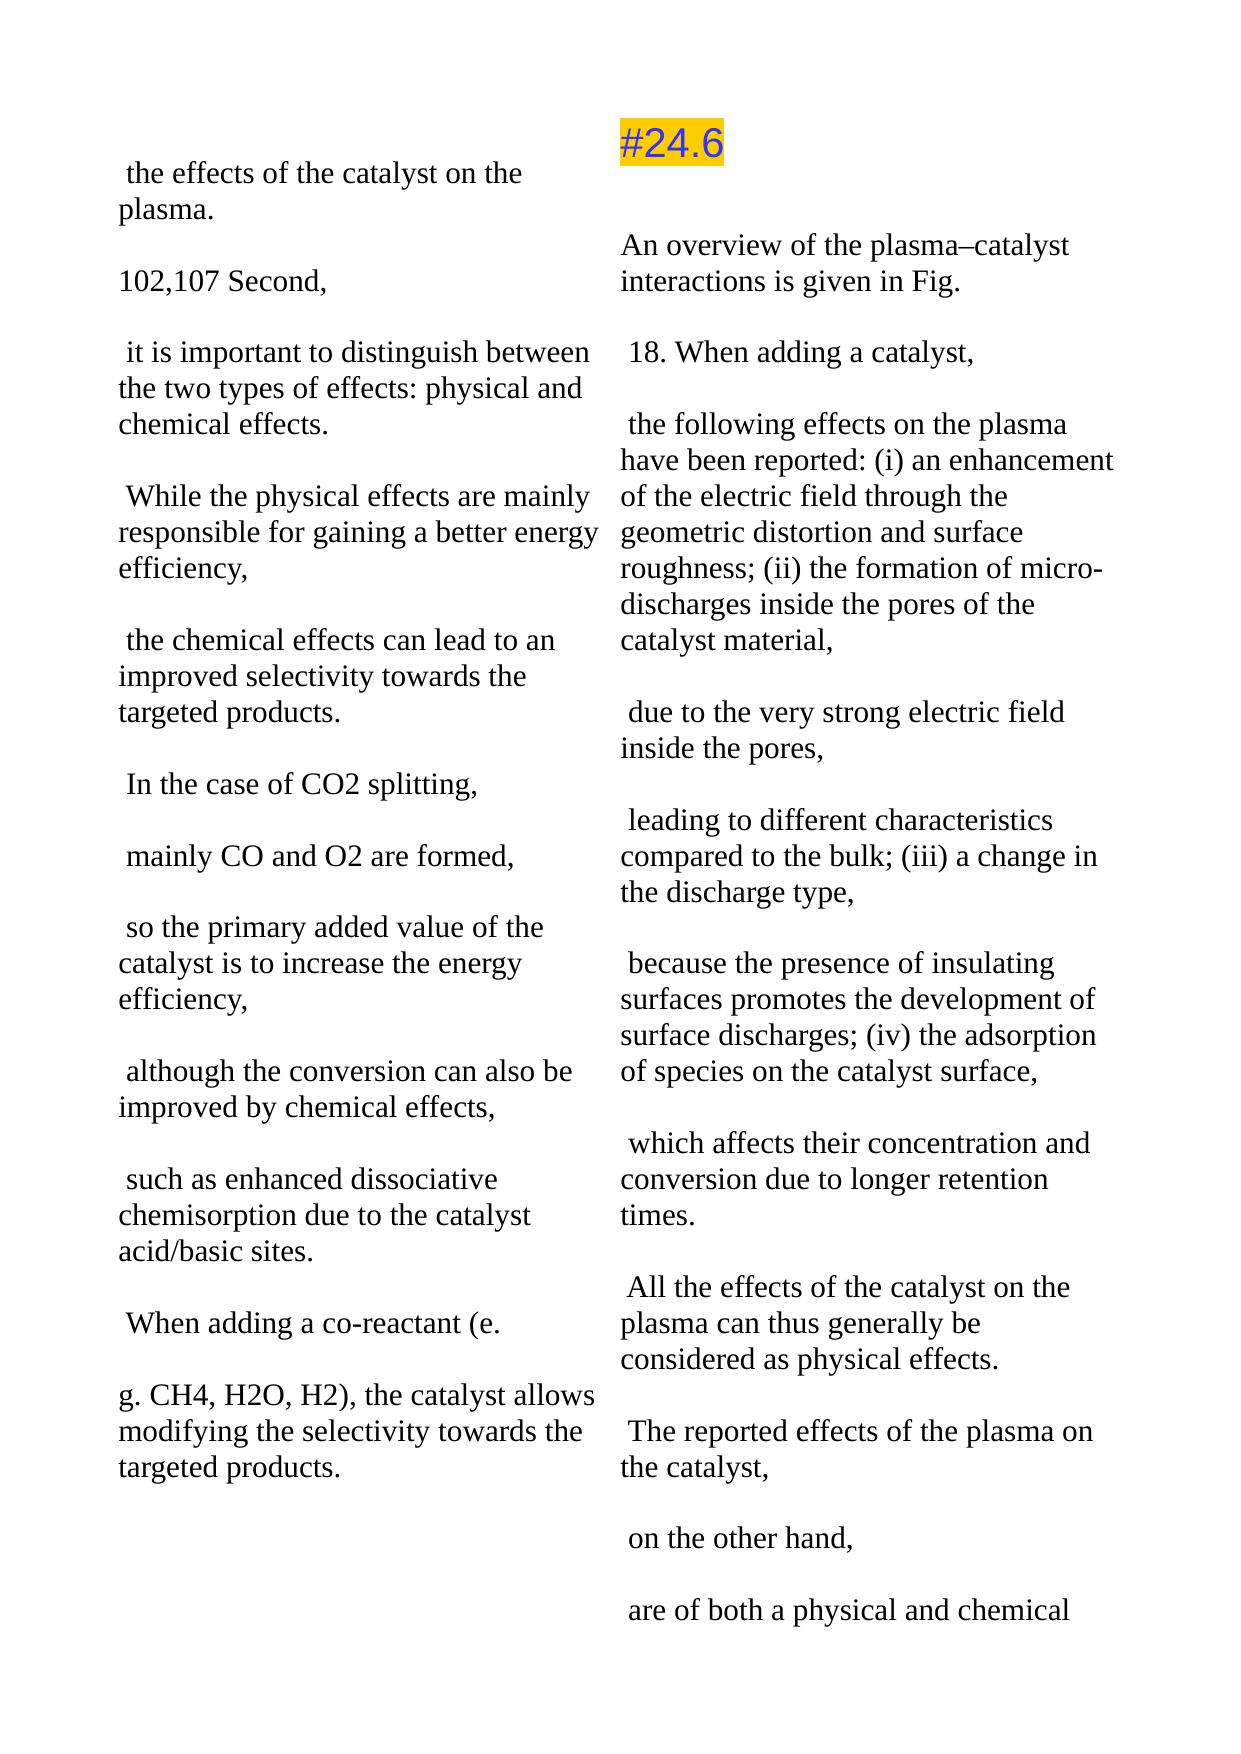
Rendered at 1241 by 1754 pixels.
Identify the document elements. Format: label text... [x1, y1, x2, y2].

text it is important to distinguish between the two types of effects: physical and chemical effects. [118, 334, 620, 442]
text mainly CO and O2 are formed, [118, 837, 620, 873]
text While the physical effects are mainly responsible for gaining a better energy efficiency, [118, 477, 620, 585]
text due to the very strong electric field inside the pores, [620, 693, 1122, 765]
text the effects of the catalyst on the plasma. [118, 154, 620, 226]
text although the conversion can also be improved by chemical effects, [118, 1052, 620, 1124]
text g. CH4, H2O, H2), the catalyst allows modifying the selectivity towards the targeted products. [118, 1376, 620, 1484]
text such as enhanced dissociative chemisorption due to the catalyst acid/basic sites. [118, 1160, 620, 1268]
text are of both a physical and chemical [620, 1592, 1122, 1627]
text All the effects of the catalyst on the plasma can thus generally be considered as physical effects. [620, 1268, 1122, 1376]
text which affects their concentration and conversion due to longer retention times. [620, 1124, 1122, 1232]
text because the presence of insulating surfaces promotes the development of surface discharges; (iv) the adsorption of species on the catalyst surface, [620, 945, 1122, 1088]
text An overview of the plasma–catalyst interactions is given in Fig. [620, 226, 1122, 298]
text leading to different characteristics compared to the bulk; (iii) a change in the discharge type, [620, 801, 1122, 909]
text the following effects on the plasma have been reported: (i) an enhancement of the electric field through the geometric distortion and surface roughness; (ii) the formation of micro-discharges inside the pores of the catalyst material, [620, 406, 1122, 657]
text In the case of CO2 splitting, [118, 765, 620, 801]
text 18. When adding a catalyst, [620, 334, 1122, 370]
text the chemical effects can lead to an improved selectivity towards the targeted products. [118, 621, 620, 729]
text 102,107 Second, [118, 262, 620, 298]
text on the other hand, [620, 1520, 1122, 1556]
text #24.6 [620, 118, 1122, 166]
text so the primary added value of the catalyst is to increase the energy efficiency, [118, 909, 620, 1017]
text When adding a co-reactant (e. [118, 1304, 620, 1340]
text The reported effects of the plasma on the catalyst, [620, 1412, 1122, 1484]
